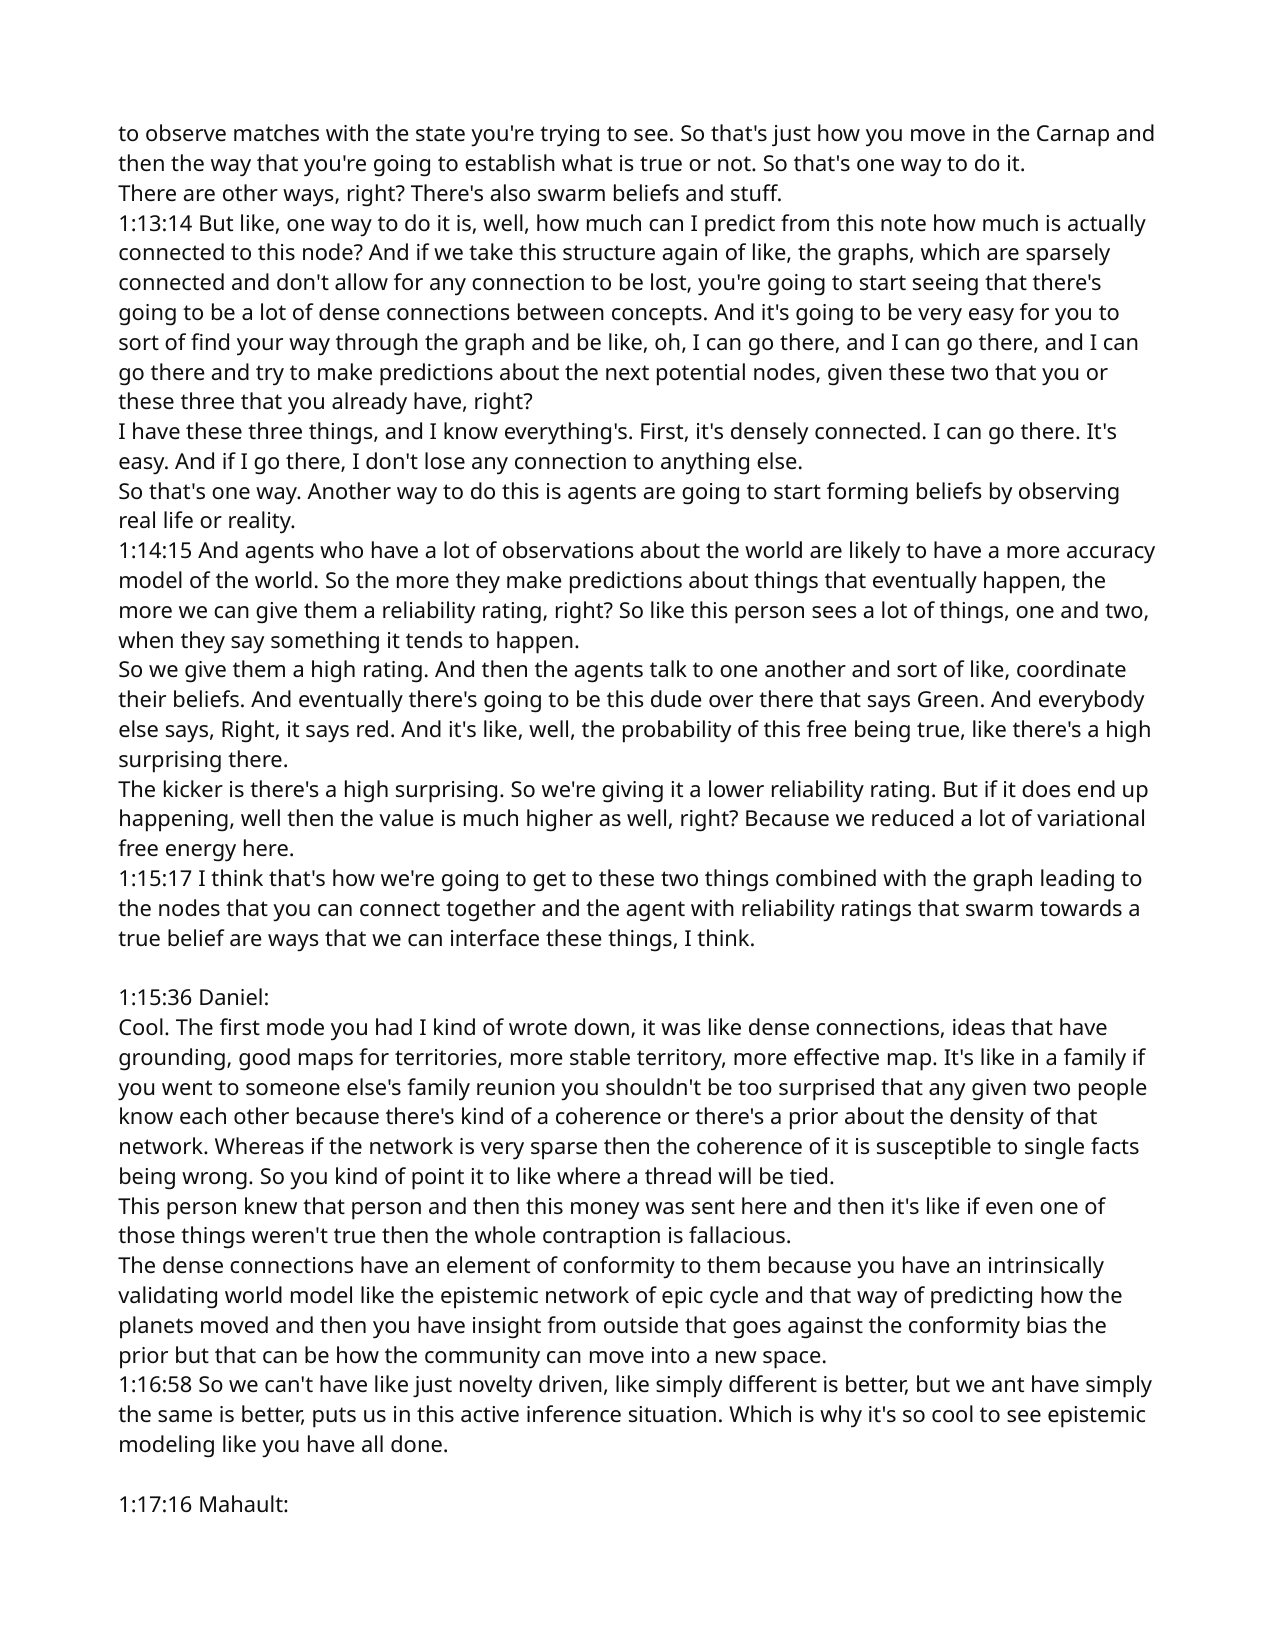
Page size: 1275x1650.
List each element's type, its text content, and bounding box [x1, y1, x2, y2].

text 1:15:36 Daniel: [118, 982, 1157, 1012]
text There are other ways, right? There's also swarm beliefs and stuff. [118, 178, 1157, 207]
text So we give them a high rating. And then the agents talk to one another and sort of like, coordinate their beliefs. And eventually there's going to be this dude over there that says Green. And everybody else says, Right, it says red. And it's like, well, the probability of this free being true, like there's a high surprising there. [118, 654, 1157, 773]
text 1:13:14 But like, one way to do it is, well, how much can I predict from this note how much is actually connected to this node? And if we take this structure again of like, the graphs, which are sparsely connected and don't allow for any connection to be lost, you're going to start seeing that there's going to be a lot of dense connections between concepts. And it's going to be very easy for you to sort of find your way through the graph and be like, oh, I can go there, and I can go there, and I can go there and try to make predictions about the next potential nodes, given these two that you or these three that you already have, right? [118, 207, 1157, 416]
text 1:16:58 So we can't have like just novelty driven, like simply different is better, but we ant have simply the same is better, puts us in this active inference situation. Which is why it's so cool to see epistemic modeling like you have all done. [118, 1369, 1157, 1459]
text 1:15:17 I think that's how we're going to get to these two things combined with the graph leading to the nodes that you can connect together and the agent with reliability ratings that swarm towards a true belief are ways that we can interface these things, I think. [118, 863, 1157, 952]
text The kicker is there's a high surprising. So we're giving it a lower reliability rating. But if it does end up happening, well then the value is much higher as well, right? Because we reduced a lot of variational free energy here. [118, 773, 1157, 863]
text This person knew that person and then this money was sent here and then it's like if even one of those things weren't true then the whole contraption is fallacious. [118, 1191, 1157, 1250]
text So that's one way. Another way to do this is agents are going to start forming beliefs by observing real life or reality. [118, 476, 1157, 535]
text The dense connections have an element of conformity to them because you have an intrinsically validating world model like the epistemic network of epic cycle and that way of predicting how the planets moved and then you have insight from outside that goes against the conformity bias the prior but that can be how the community can move into a new space. [118, 1250, 1157, 1369]
text I have these three things, and I know everything's. First, it's densely connected. I can go there. It's easy. And if I go there, I don't lose any connection to anything else. [118, 416, 1157, 476]
text to observe matches with the state you're trying to see. So that's just how you move in the Carnap and then the way that you're going to establish what is true or not. So that's one way to do it. [118, 118, 1157, 178]
text 1:14:15 And agents who have a lot of observations about the world are likely to have a more accuracy model of the world. So the more they make predictions about things that eventually happen, the more we can give them a reliability rating, right? So like this person sees a lot of things, one and two, when they say something it tends to happen. [118, 535, 1157, 654]
text 1:17:16 Mahault: [118, 1488, 1157, 1518]
text Cool. The first mode you had I kind of wrote down, it was like dense connections, ideas that have grounding, good maps for territories, more stable territory, more effective map. It's like in a family if you went to someone else's family reunion you shouldn't be too surprised that any given two people know each other because there's kind of a coherence or there's a prior about the density of that network. Whereas if the network is very sparse then the coherence of it is susceptible to single facts being wrong. So you kind of point it to like where a thread will be tied. [118, 1012, 1157, 1191]
